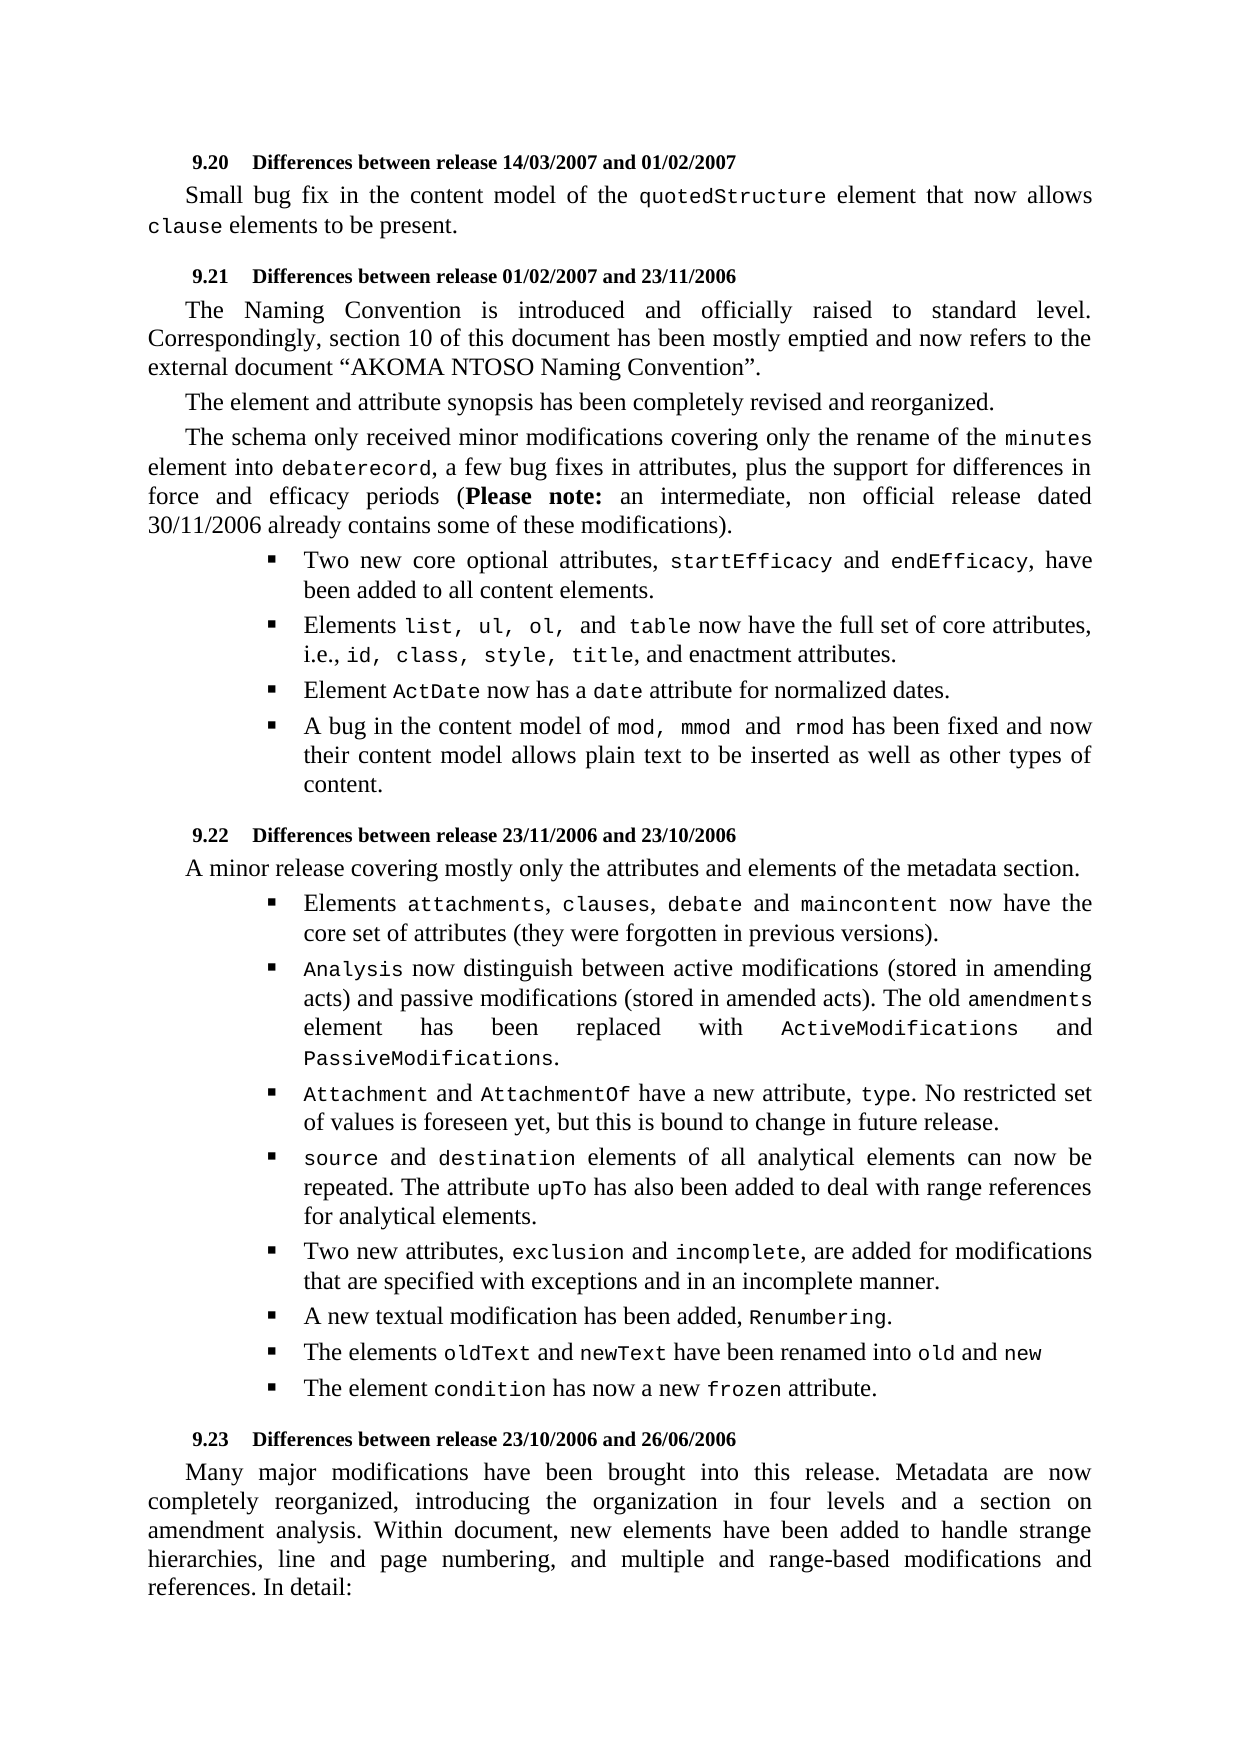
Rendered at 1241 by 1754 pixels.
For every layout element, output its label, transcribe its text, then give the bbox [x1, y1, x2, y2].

list The elements oldText and newText have been renamed into old and new [266, 1337, 1092, 1366]
list A bug in the content model of mod, mmod and rmod has been fixed and now their content model allows plain text to be inserted as well as other types of content. [266, 711, 1092, 798]
list Elements attachments, clauses, debate and maincontent now have the core set of attributes (they were forgotten in previous versions). [266, 888, 1092, 947]
text Many major modifications have been brought into this release. Metadata are now completely reorganized, introducing the organization in four levels and a section on amendment analysis. Within document, new elements have been added to handle strange hierarchies, line and page numbering, and multiple and range-based modifications and references. In detail: [148, 1457, 1092, 1601]
text The Naming Convention is introduced and officially raised to standard level. Correspondingly, section 10 of this document has been mostly emptied and now refers to the external document “AKOMA NTOSO Naming Convention”. [148, 295, 1092, 381]
list Analysis now distinguish between active modifications (stored in amending acts) and passive modifications (stored in amended acts). The old amendments element has been replaced with ActiveModifications and PassiveModifications. [266, 953, 1092, 1071]
list source and destination elements of all analytical elements can now be repeated. The attribute upTo has also been added to deal with range references for analytical elements. [266, 1142, 1092, 1230]
subtitle Differences between release 01/02/2007 and 23/11/2006 [192, 264, 1092, 288]
list Two new attributes, exclusion and incomplete, are added for modifications that are specified with exceptions and in an incomplete manner. [266, 1236, 1092, 1295]
list A new textual modification has been added, Renumbering. [266, 1301, 1092, 1331]
list Attachment and AttachmentOf have a new attribute, type. No restricted set of values is foreseen yet, but this is bound to change in future release. [266, 1078, 1092, 1136]
text A minor release covering mostly only the attributes and elements of the metadata section. [148, 853, 1092, 882]
text Small bug fix in the content model of the quotedStructure element that now allows clause elements to be present. [148, 180, 1092, 239]
subtitle Differences between release 14/03/2007 and 01/02/2007 [192, 150, 1092, 174]
text The element and attribute synopsis has been completely revised and reorganized. [148, 387, 1092, 416]
list Elements list, ul, ol, and table now have the full set of core attributes, i.e., id, class, style, title, and enactment attributes. [266, 610, 1092, 669]
subtitle Differences between release 23/11/2006 and 23/10/2006 [192, 823, 1092, 847]
list Element ActDate now has a date attribute for normalized dates. [266, 675, 1092, 705]
subtitle Differences between release 23/10/2006 and 26/06/2006 [192, 1427, 1092, 1451]
text The schema only received minor modifications covering only the rename of the minutes element into debaterecord, a few bug fixes in attributes, plus the support for differences in force and efficacy periods (Please note: an intermediate, non official release dated 30/11/2006 already contains some of these modifications). [148, 422, 1092, 539]
list The element condition has now a new frozen attribute. [266, 1373, 1092, 1402]
list Two new core optional attributes, startEfficacy and endEfficacy, have been added to all content elements. [266, 545, 1092, 603]
